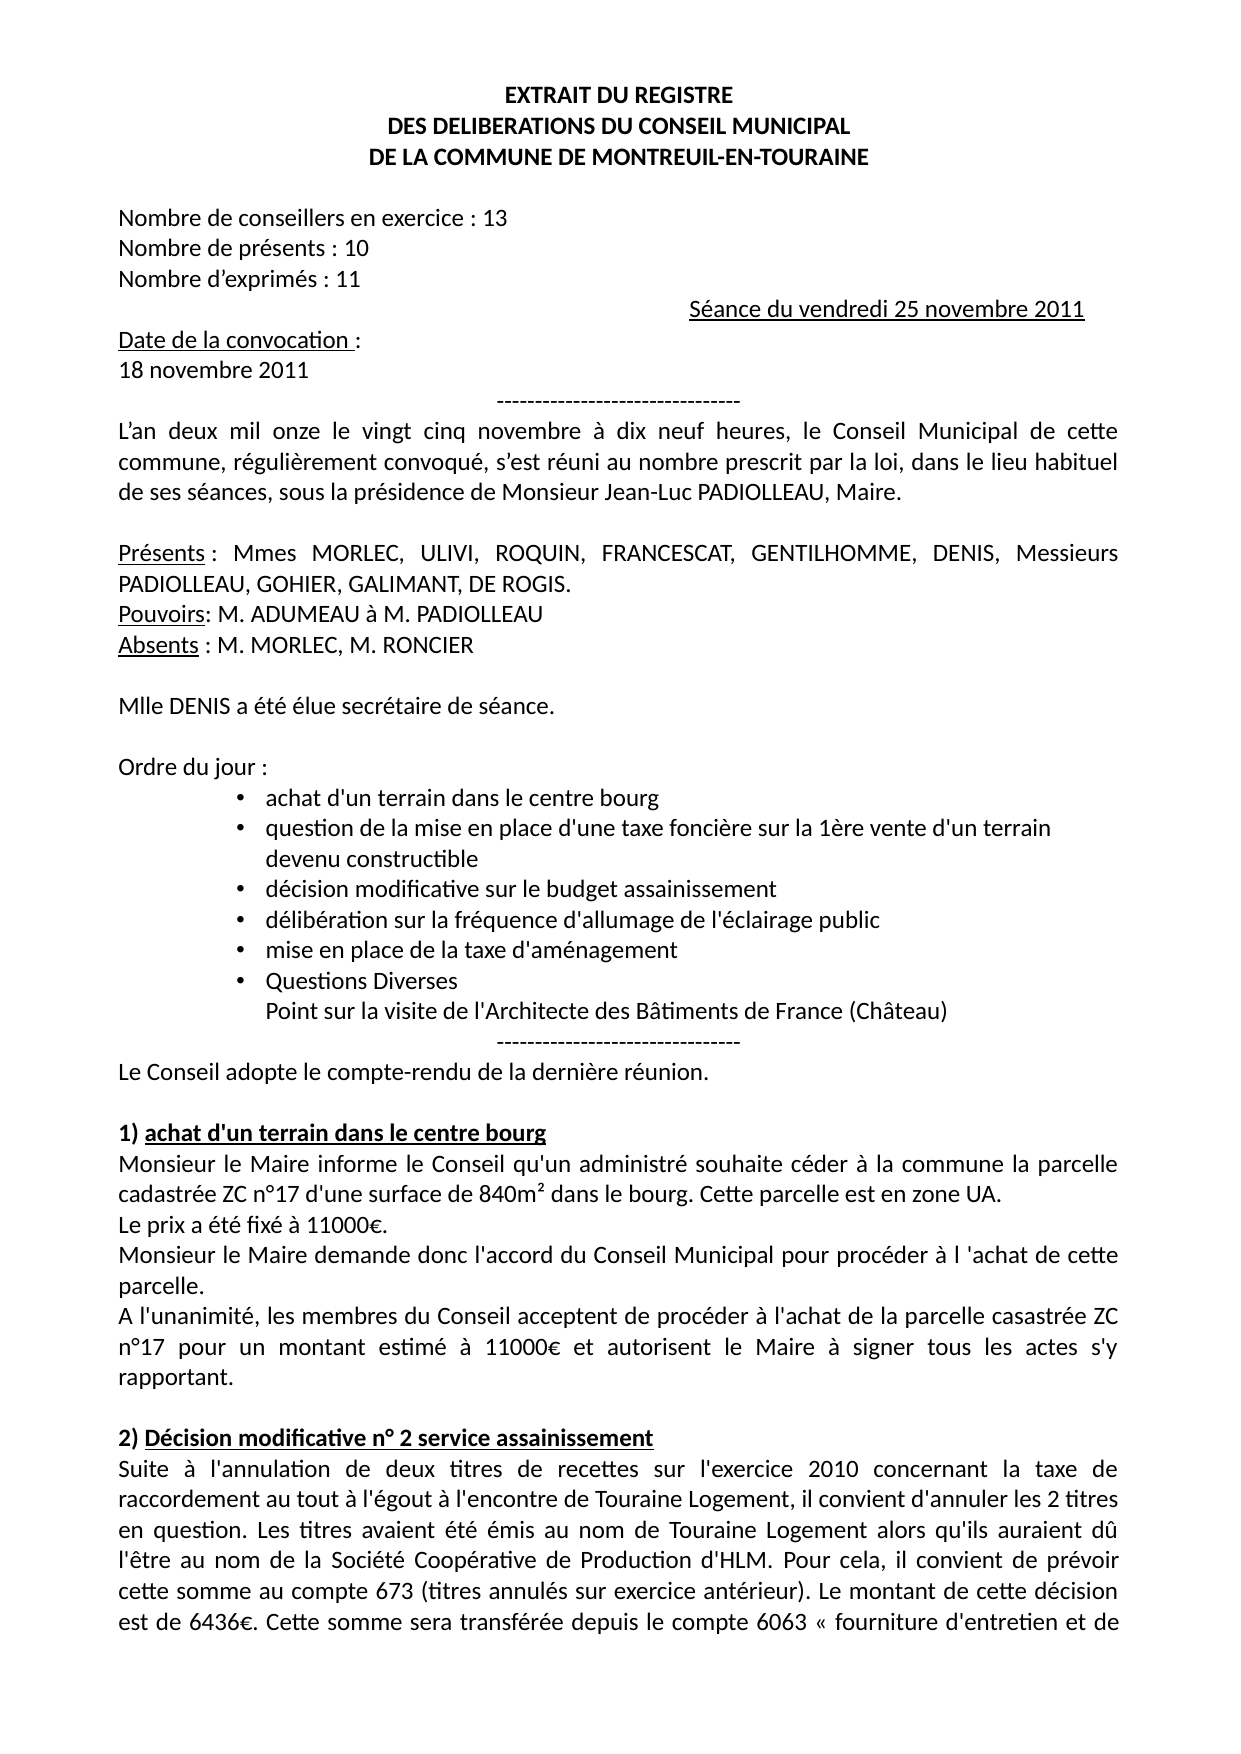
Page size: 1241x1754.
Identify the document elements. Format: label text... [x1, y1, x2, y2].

list décision modificative sur le budget assainissement [236, 873, 1120, 904]
text Le Conseil adopte le compte-rendu de la dernière réunion. [117, 1056, 1120, 1087]
text Le prix a été fixé à 11000€. [118, 1209, 1120, 1239]
text Monsieur le Maire demande donc l'accord du Conseil Municipal pour procéder à l 'achat de cette parcelle. [118, 1239, 1120, 1301]
list achat d'un terrain dans le centre bourg [236, 782, 1120, 812]
text A l'unanimité, les membres du Conseil acceptent de procéder à l'achat de la parcelle casastrée ZC n°17 pour un montant estimé à 11000€ et autorisent le Maire à signer tous les actes s'y rapportant. [118, 1301, 1120, 1392]
list mise en place de la taxe d'aménagement [236, 934, 1120, 965]
list Point sur la visite de l'Architecte des Bâtiments de France (Château) [236, 995, 1120, 1026]
text Nombre d’exprimés : 11 [24, 263, 1120, 293]
list délibération sur la fréquence d'allumage de l'éclairage public [236, 904, 1120, 934]
text Suite à l'annulation de deux titres de recettes sur l'exercice 2010 concernant la taxe de raccordement au tout à l'égout à l'encontre de Touraine Logement, il convient d'annuler les 2 titres en question. Les titres avaient été émis au nom de Touraine Logement alors qu'ils auraient dû l'être au nom de la Société Coopérative de Production d'HLM. Pour cela, il convient de prévoir cette somme au compte 673 (titres annulés sur exercice antérieur). Le montant de cette décision est de 6436€. Cette somme sera transférée depuis le compte 6063 « fourniture d'entretien et de [118, 1453, 1120, 1636]
text -------------------------------- [118, 385, 1120, 415]
text Monsieur le Maire informe le Conseil qu'un administré souhaite céder à la commune la parcelle cadastrée ZC n°17 d'une surface de 840m² dans le bourg. Cette parcelle est en zone UA. [118, 1148, 1120, 1209]
text 1) achat d'un terrain dans le centre bourg [117, 1117, 1120, 1148]
text Ordre du jour : [118, 751, 1120, 782]
text Nombre de conseillers en exercice : 13 [118, 202, 1120, 232]
text Pouvoirs: M. ADUMEAU à M. PADIOLLEAU [118, 598, 1120, 629]
text 2) Décision modificative n° 2 service assainissement [118, 1423, 1120, 1453]
text EXTRAIT DU REGISTRE [118, 80, 1120, 110]
text 18 novembre 2011 [24, 354, 1120, 385]
text Absents : M. MORLEC, M. RONCIER [118, 629, 1120, 659]
list Questions Diverses [236, 965, 1120, 995]
text Nombre de présents : 10 [118, 232, 1120, 263]
text DES DELIBERATIONS DU CONSEIL MUNICIPAL [118, 110, 1120, 141]
list question de la mise en place d'une taxe foncière sur la 1ère vente d'un terrain devenu constructible [236, 812, 1120, 873]
text L’an deux mil onze le vingt cinq novembre à dix neuf heures, le Conseil Municipal de cette commune, régulièrement convoqué, s’est réuni au nombre prescrit par la loi, dans le lieu habituel de ses séances, sous la présidence de Monsieur Jean-Luc PADIOLLEAU, Maire. [118, 415, 1120, 507]
text Mlle DENIS a été élue secrétaire de séance. [118, 690, 1120, 721]
text Présents : Mmes MORLEC, ULIVI, ROQUIN, FRANCESCAT, GENTILHOMME, DENIS, Messieurs PADIOLLEAU, GOHIER, GALIMANT, DE ROGIS. [118, 537, 1120, 598]
text Séance du vendredi 25 novembre 2011 [24, 293, 1120, 324]
text -------------------------------- [118, 1026, 1120, 1056]
text Date de la convocation : [24, 324, 1120, 354]
text DE LA COMMUNE DE MONTREUIL-EN-TOURAINE [118, 141, 1120, 171]
